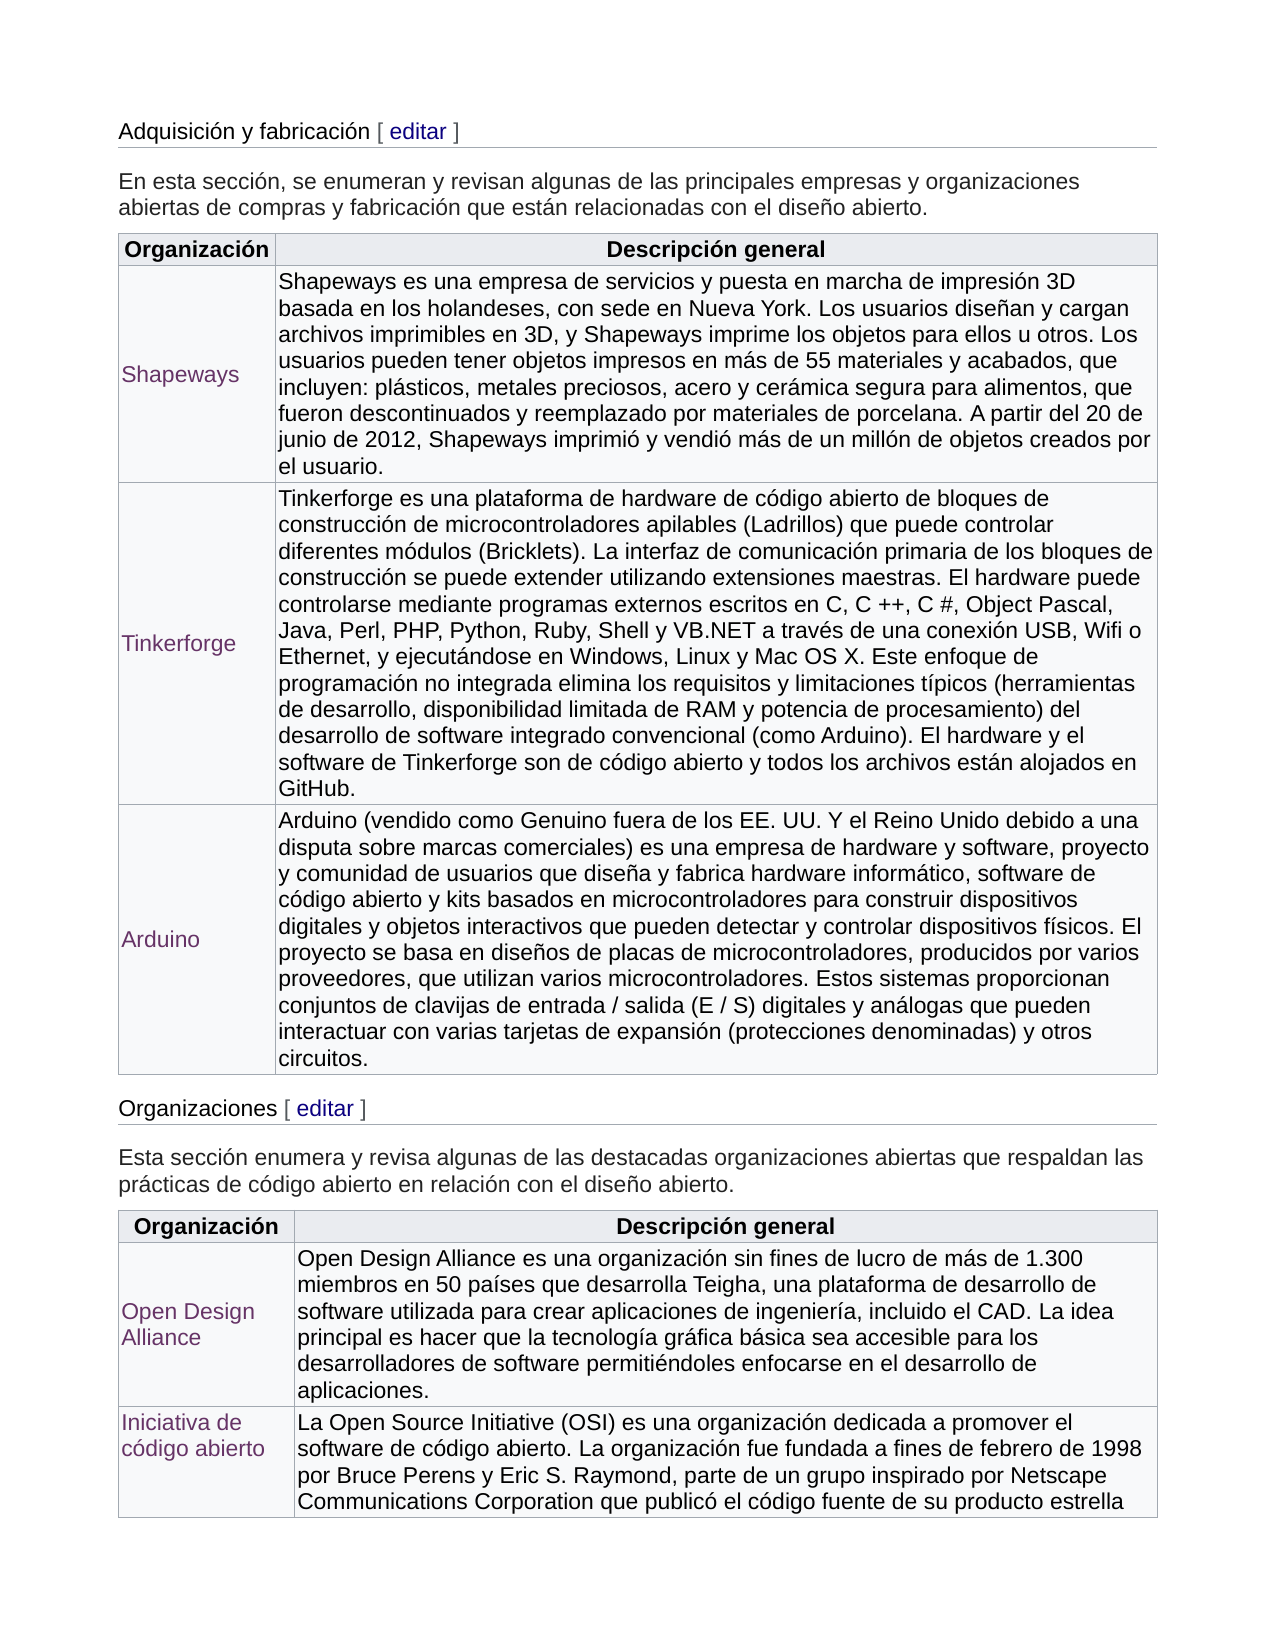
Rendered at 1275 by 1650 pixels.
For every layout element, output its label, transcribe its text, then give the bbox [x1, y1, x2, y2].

text Esta sección enumera y revisa algunas de las destacadas organizaciones abiertas que respaldan las prácticas de código abierto en relación con el diseño abierto. [118, 1144, 1157, 1197]
text En esta sección, se enumeran y revisan algunas de las principales empresas y organizaciones abiertas de compras y fabricación que están relacionadas con el diseño abierto. [118, 168, 1157, 221]
table_cell Shapeways [119, 266, 275, 482]
table_header Descripción general [276, 234, 1157, 265]
table_cell Arduino [119, 805, 275, 1074]
table_cell Iniciativa de código abierto [119, 1407, 294, 1517]
table_header Organización [119, 234, 275, 265]
table_cell Tinkerforge es una plataforma de hardware de código abierto de bloques de construcción de microcontroladores apilables (Ladrillos) que puede controlar diferentes módulos (Bricklets). La interfaz de comunicación primaria de los bloques de construcción se puede extender utilizando extensiones maestras. El hardware puede controlarse mediante programas externos escritos en C, C ++, C #, Object Pascal, Java, Perl, PHP, Python, Ruby, Shell y VB.NET a través de una conexión USB, Wifi o Ethernet, y ejecutándose en Windows, Linux y Mac OS X. Este enfoque de programación no integrada elimina los requisitos y limitaciones típicos (herramientas de desarrollo, disponibilidad limitada de RAM y potencia de procesamiento) del desarrollo de software integrado convencional (como Arduino). El hardware y el software de Tinkerforge son de código abierto y todos los archivos están alojados en GitHub. [276, 483, 1157, 804]
subtitle Organizaciones [ editar ] [118, 1095, 1157, 1124]
table_header Descripción general [295, 1211, 1157, 1242]
table_cell La Open Source Initiative (OSI) es una organización dedicada a promover el software de código abierto. La organización fue fundada a fines de febrero de 1998 por Bruce Perens y Eric S. Raymond, parte de un grupo inspirado por Netscape Communications Corporation que publicó el código fuente de su producto estrella [295, 1407, 1157, 1517]
table_cell Arduino (vendido como Genuino fuera de los EE. UU. Y el Reino Unido debido a una disputa sobre marcas comerciales) es una empresa de hardware y software, proyecto y comunidad de usuarios que diseña y fabrica hardware informático, software de código abierto y kits basados ​​en microcontroladores para construir dispositivos digitales y objetos interactivos que pueden detectar y controlar dispositivos físicos. El proyecto se basa en diseños de placas de microcontroladores, producidos por varios proveedores, que utilizan varios microcontroladores. Estos sistemas proporcionan conjuntos de clavijas de entrada / salida (E / S) digitales y análogas que pueden interactuar con varias tarjetas de expansión (protecciones denominadas) y otros circuitos. [276, 805, 1157, 1074]
table_cell Tinkerforge [119, 483, 275, 804]
subtitle Adquisición y fabricación [ editar ] [118, 118, 1157, 147]
table_cell Shapeways es una empresa de servicios y puesta en marcha de impresión 3D basada en los holandeses, con sede en Nueva York. Los usuarios diseñan y cargan archivos imprimibles en 3D, y Shapeways imprime los objetos para ellos u otros. Los usuarios pueden tener objetos impresos en más de 55 materiales y acabados, que incluyen: plásticos, metales preciosos, acero y cerámica segura para alimentos, que fueron descontinuados y reemplazado por materiales de porcelana. A partir del 20 de junio de 2012, Shapeways imprimió y vendió más de un millón de objetos creados por el usuario. [276, 266, 1157, 482]
table_header Organización [119, 1211, 294, 1242]
table_cell Open Design Alliance es una organización sin fines de lucro de más de 1.300 miembros en 50 países que desarrolla Teigha, una plataforma de desarrollo de software utilizada para crear aplicaciones de ingeniería, incluido el CAD. La idea principal es hacer que la tecnología gráfica básica sea accesible para los desarrolladores de software permitiéndoles enfocarse en el desarrollo de aplicaciones. [295, 1243, 1157, 1406]
table_cell Open Design Alliance [119, 1243, 294, 1406]
